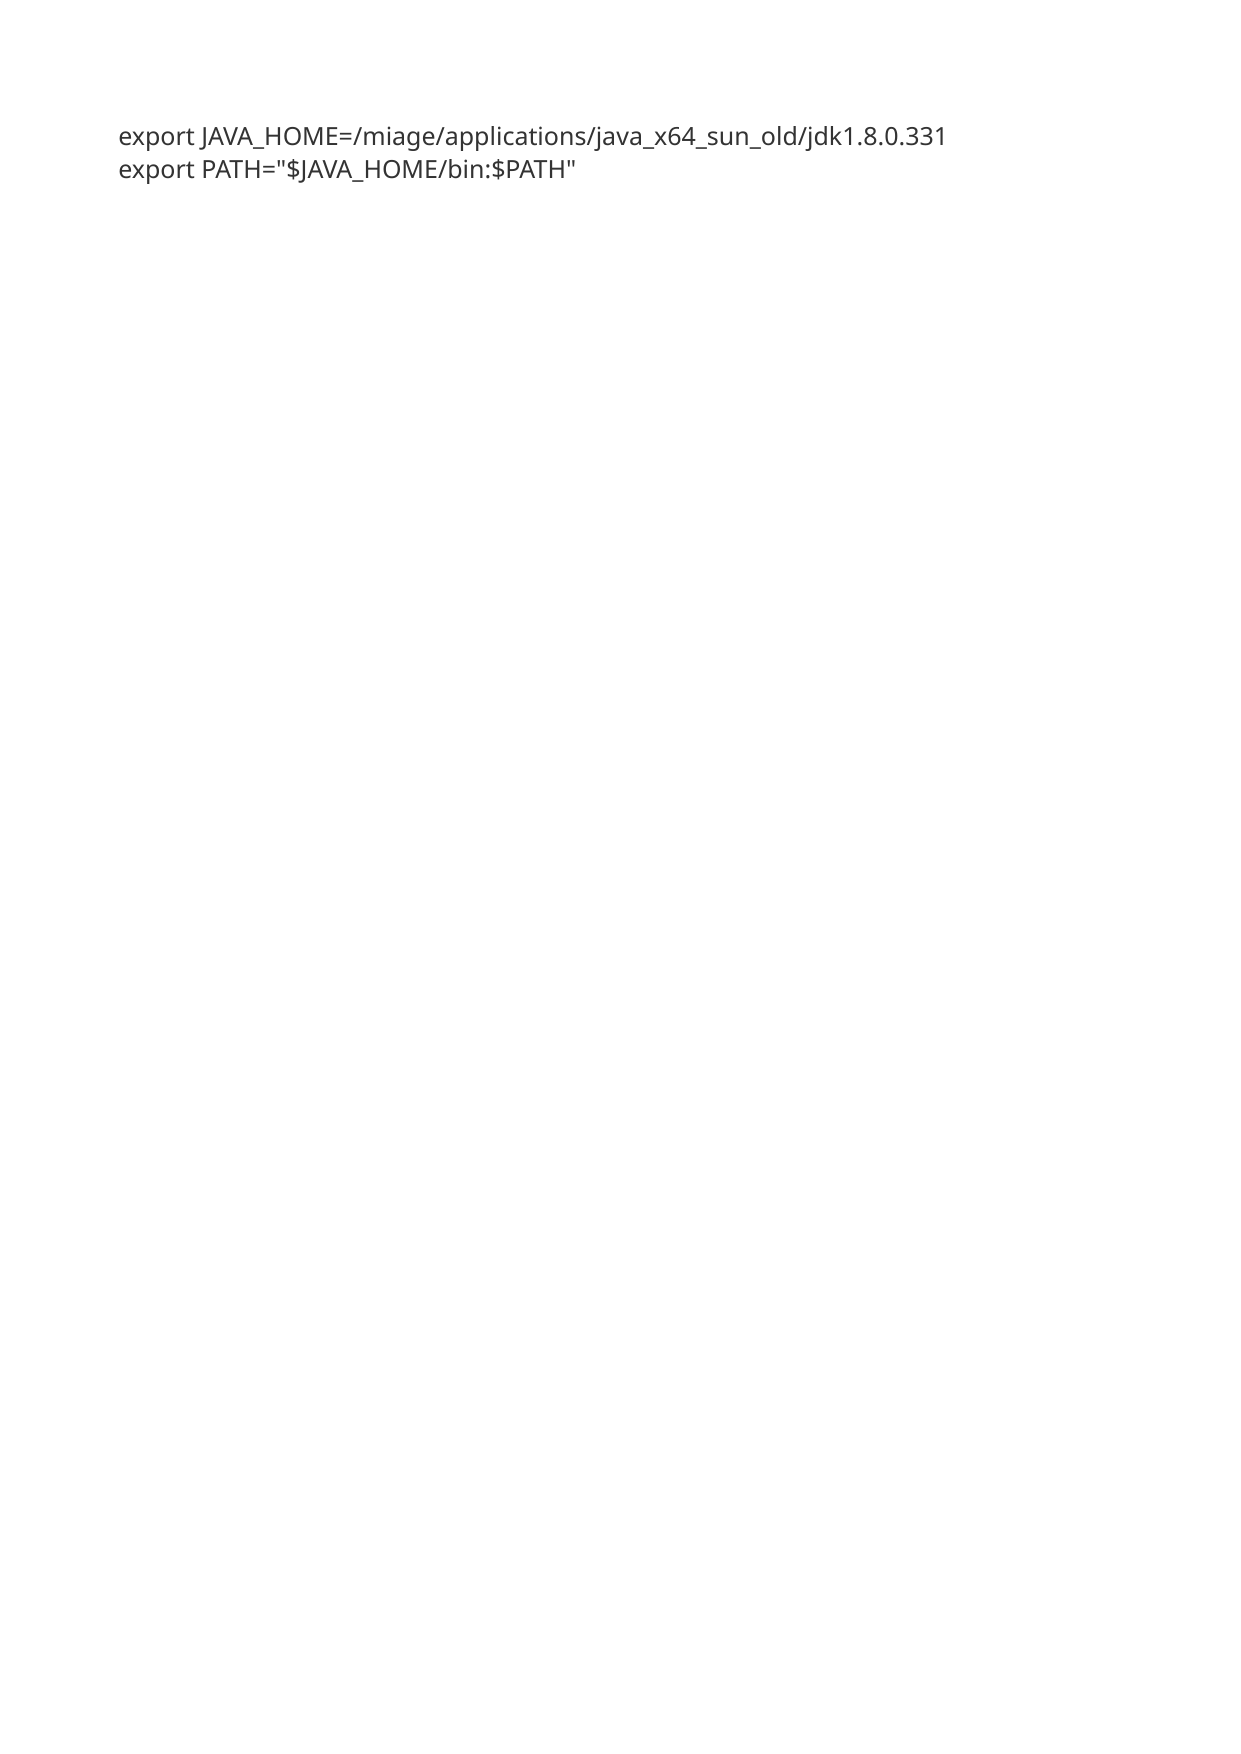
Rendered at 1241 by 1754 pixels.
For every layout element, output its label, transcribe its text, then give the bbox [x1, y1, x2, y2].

text export JAVA_HOME=/miage/applications/java_x64_sun_old/jdk1.8.0.331 [118, 118, 1122, 152]
text export PATH="$JAVA_HOME/bin:$PATH" [118, 152, 1122, 186]
